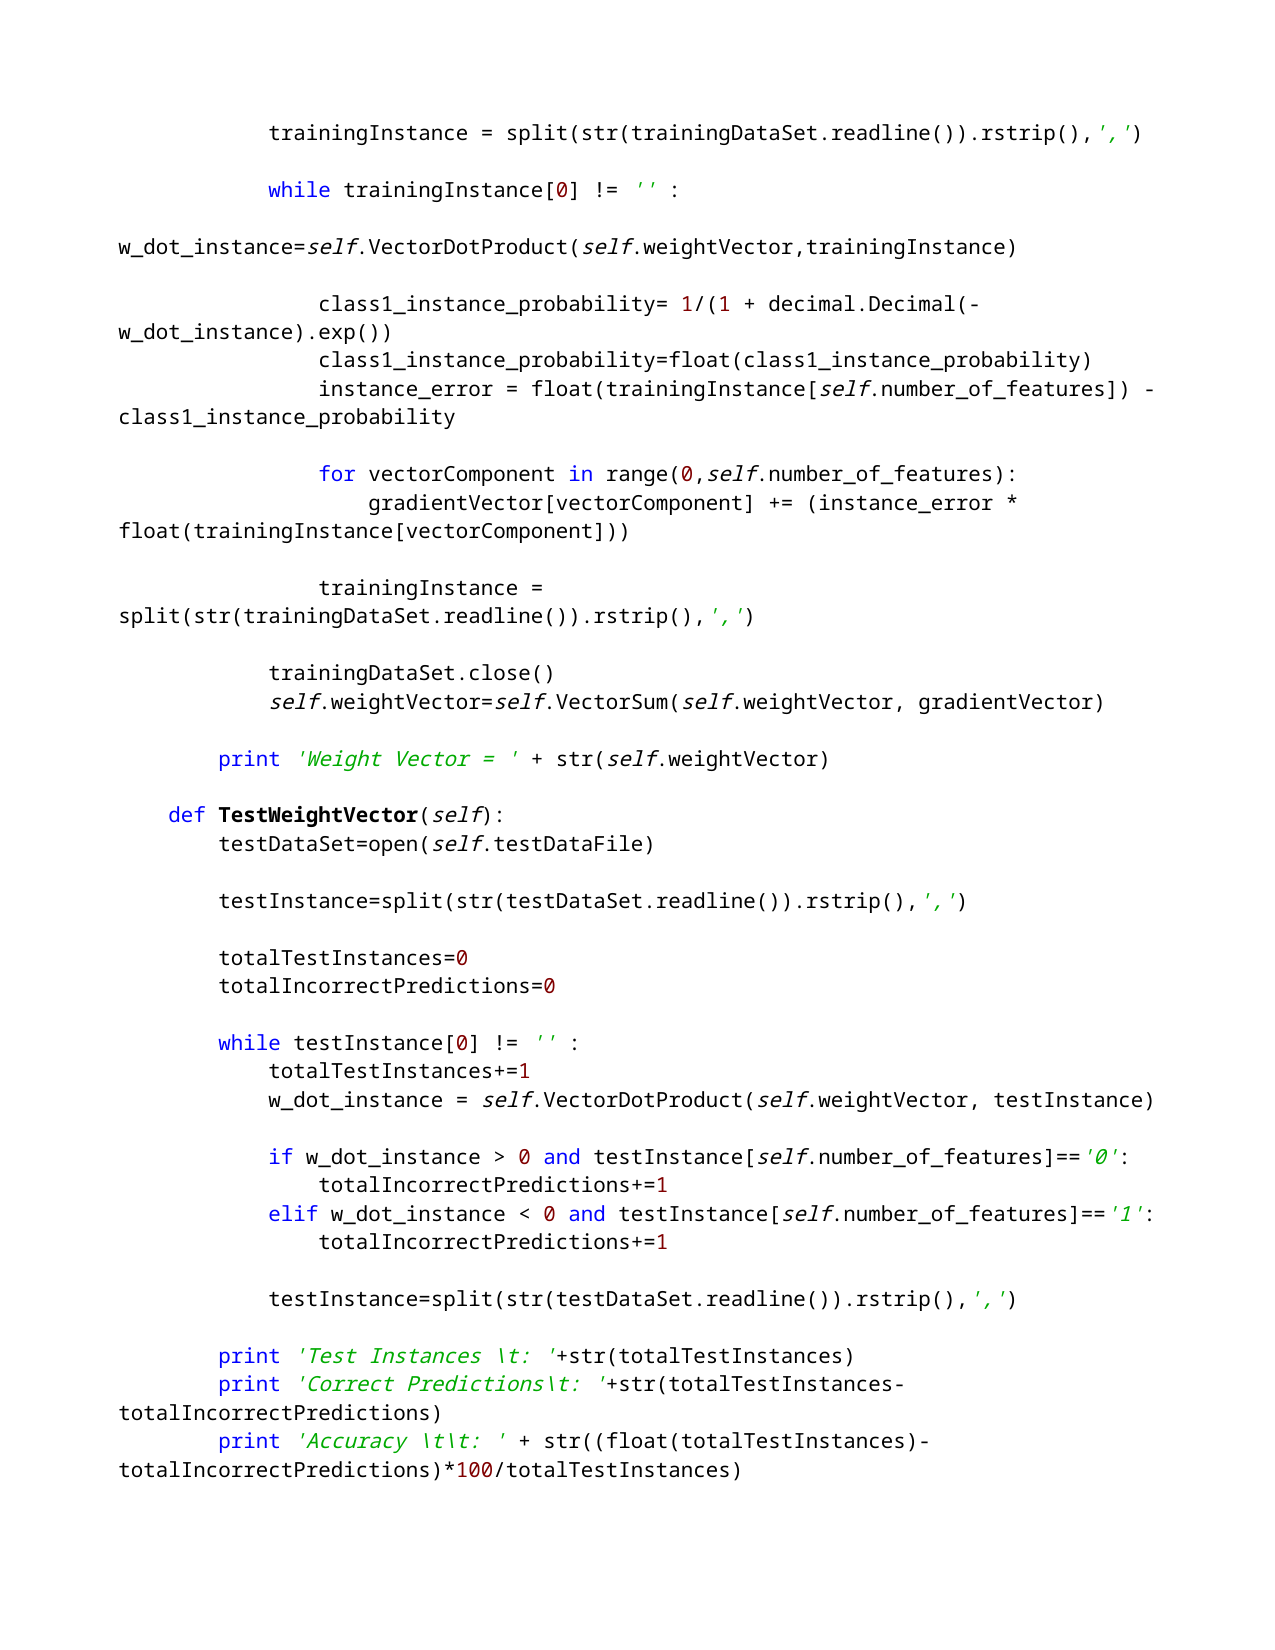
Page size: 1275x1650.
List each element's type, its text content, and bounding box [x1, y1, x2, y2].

text print 'Test Instances \t: '+str(totalTestInstances) [118, 1341, 1157, 1369]
text print 'Accuracy \t\t: ' + str((float(totalTestInstances)-totalIncorrectPredictions)*100/totalTestInstances) [118, 1426, 1157, 1483]
text self.weightVector=self.VectorSum(self.weightVector, gradientVector) [118, 687, 1157, 715]
text instance_error = float(trainingInstance[self.number_of_features]) - class1_instance_probability [118, 374, 1157, 431]
text totalTestInstances=0 [118, 943, 1157, 971]
text testDataSet=open(self.testDataFile) [118, 829, 1157, 857]
text totalIncorrectPredictions+=1 [118, 1227, 1157, 1256]
text print 'Weight Vector = ' + str(self.weightVector) [118, 744, 1157, 772]
text totalIncorrectPredictions=0 [118, 971, 1157, 1000]
text def TestWeightVector(self): [118, 801, 1157, 829]
text w_dot_instance=self.VectorDotProduct(self.weightVector,trainingInstance) [118, 203, 1157, 260]
text testInstance=split(str(testDataSet.readline()).rstrip(),',') [118, 1284, 1157, 1312]
text totalIncorrectPredictions+=1 [118, 1170, 1157, 1199]
text elif w_dot_instance < 0 and testInstance[self.number_of_features]=='1': [118, 1199, 1157, 1227]
text if w_dot_instance > 0 and testInstance[self.number_of_features]=='0': [118, 1142, 1157, 1170]
text totalTestInstances+=1 [118, 1057, 1157, 1085]
text gradientVector[vectorComponent] += (instance_error * float(trainingInstance[vectorComponent])) [118, 488, 1157, 545]
text class1_instance_probability= 1/(1 + decimal.Decimal(-w_dot_instance).exp()) [118, 289, 1157, 346]
text trainingInstance = split(str(trainingDataSet.readline()).rstrip(),',') [118, 573, 1157, 630]
text while testInstance[0] != '' : [118, 1028, 1157, 1057]
text print 'Correct Predictions\t: '+str(totalTestInstances-totalIncorrectPredictions) [118, 1369, 1157, 1426]
text w_dot_instance = self.VectorDotProduct(self.weightVector, testInstance) [118, 1085, 1157, 1113]
text class1_instance_probability=float(class1_instance_probability) [118, 346, 1157, 374]
text for vectorComponent in range(0,self.number_of_features): [118, 459, 1157, 488]
text trainingInstance = split(str(trainingDataSet.readline()).rstrip(),',') [118, 118, 1157, 147]
text trainingDataSet.close() [118, 658, 1157, 687]
text testInstance=split(str(testDataSet.readline()).rstrip(),',') [118, 886, 1157, 914]
text while trainingInstance[0] != '' : [118, 175, 1157, 203]
